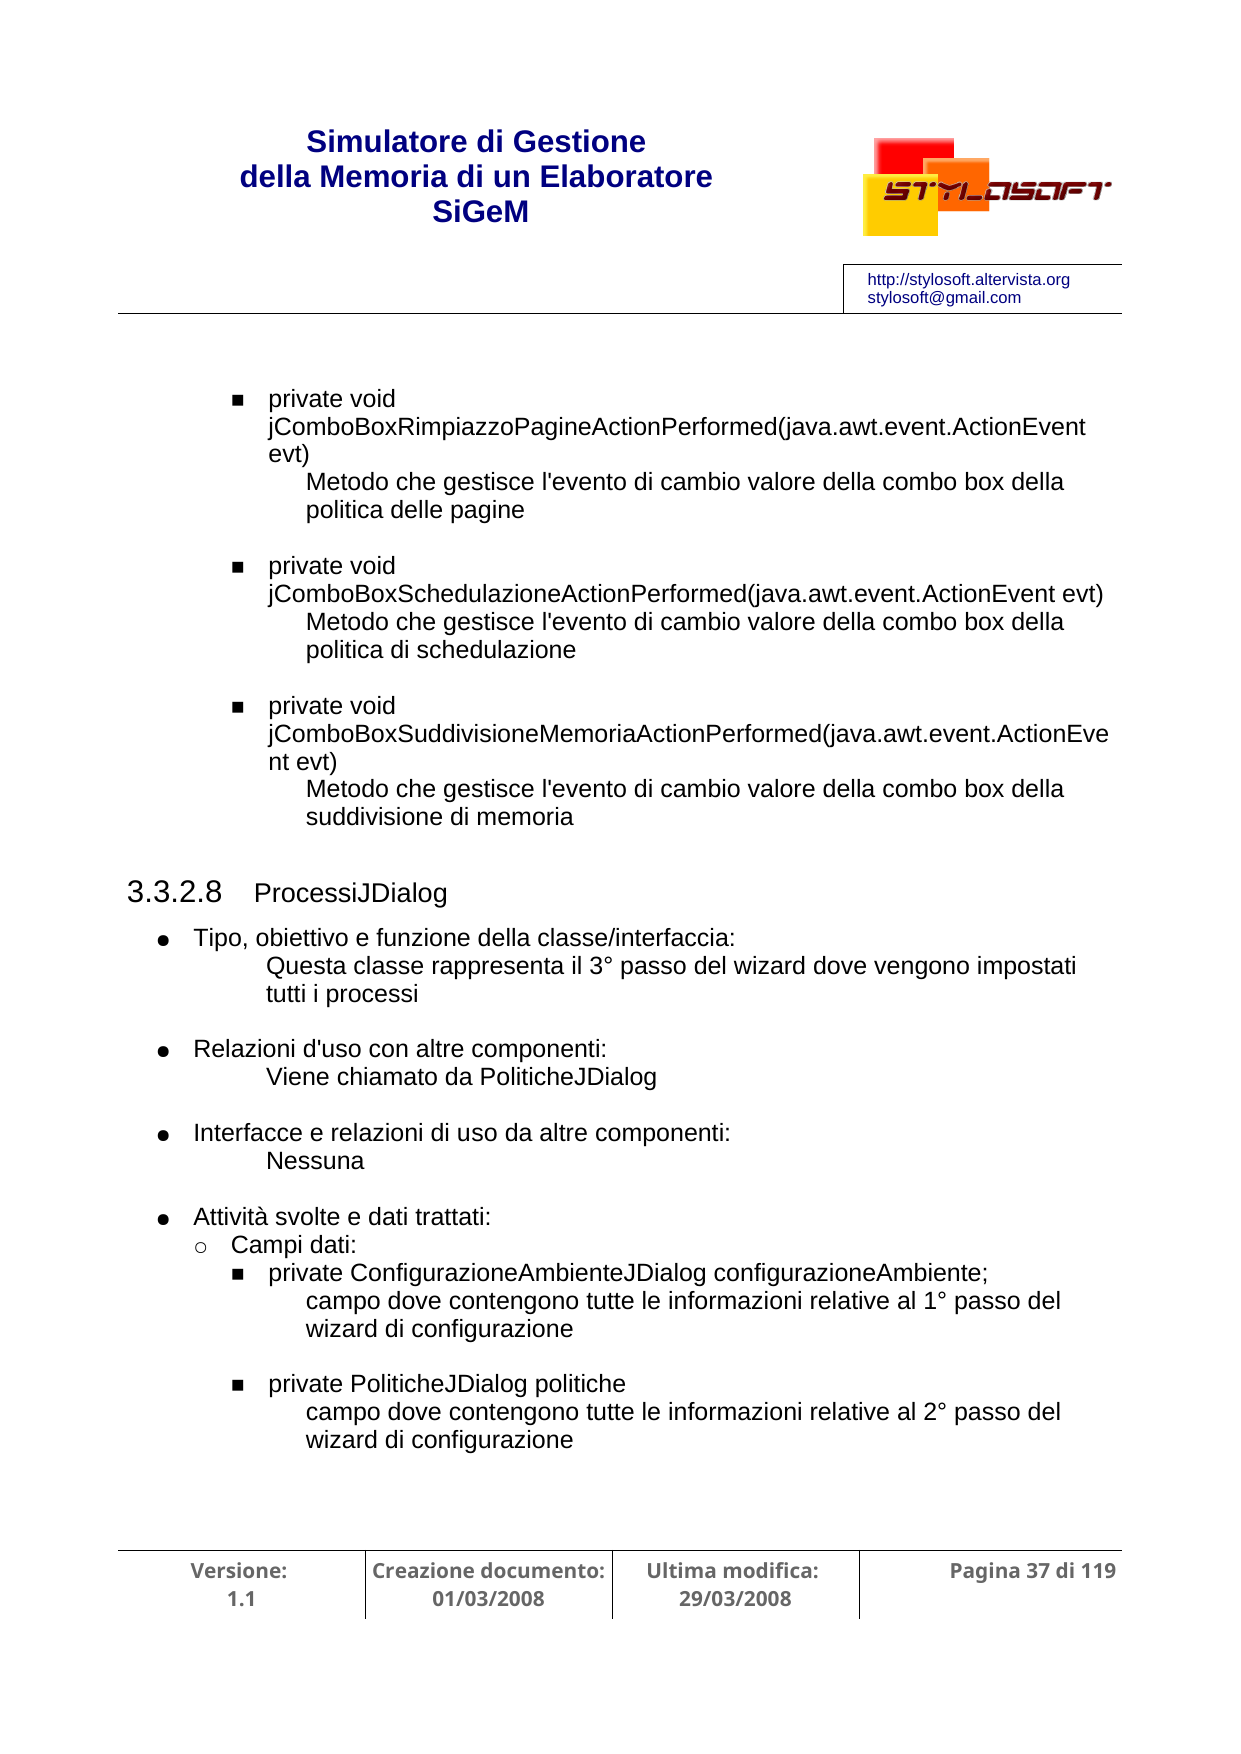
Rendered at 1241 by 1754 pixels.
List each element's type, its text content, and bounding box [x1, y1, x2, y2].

list private void jComboBoxSchedulazioneActionPerformed(java.awt.event.ActionEvent evt) [231, 468, 1122, 524]
list Campi dati: [193, 1147, 1122, 1175]
list Questa classe rappresenta il 3° passo del wizard dove vengono impostati tutti i processi [156, 868, 1122, 923]
list Nessuna [156, 1063, 1122, 1091]
list Tipo, obiettivo e funzione della classe/interfaccia: [156, 840, 1122, 868]
list Relazioni d'uso con altre componenti: [156, 951, 1122, 979]
list private void jComboBoxRimpiazzoPagineActionPerformed(java.awt.event.ActionEvent evt) [231, 357, 1122, 384]
list campo che serve per istanzaire il 4° passo del wizard [268, 1426, 1122, 1454]
list private void jComboBoxSuddivisioneMemoriaActionPerformed(java.awt.event.ActionEvent evt) [231, 608, 1122, 692]
list campo dove contengono tutte le informazioni relative al 1° passo del wizard di configurazione [268, 1203, 1122, 1258]
list Metodo che gestisce l'evento di cambio valore della combo box della politica di schedulazione [268, 524, 1122, 580]
subtitle ProcessiJDialog [118, 790, 1122, 825]
list Metodo che gestisce l'evento di cambio valore della combo box della suddivisione di memoria [268, 692, 1122, 747]
list private AssociazioneProcessiJDialog associazioneProcessi [231, 1398, 1122, 1426]
picture [848, 123, 1117, 247]
list Metodo che gestisce l'evento di cambio valore della combo box della politica delle pagine [268, 384, 1122, 440]
list private PoliticheJDialog politiche [231, 1286, 1122, 1314]
list private ConfigurazioneAmbienteJDialog configurazioneAmbiente; [231, 1175, 1122, 1203]
list Attività svolte e dati trattati: [156, 1119, 1122, 1147]
list Interfacce e relazioni di uso da altre componenti: [156, 1035, 1122, 1063]
list campo dove contengono tutte le informazioni relative al 2° passo del wizard di configurazione [268, 1314, 1122, 1370]
list Viene chiamato da PoliticheJDialog [156, 979, 1122, 1007]
